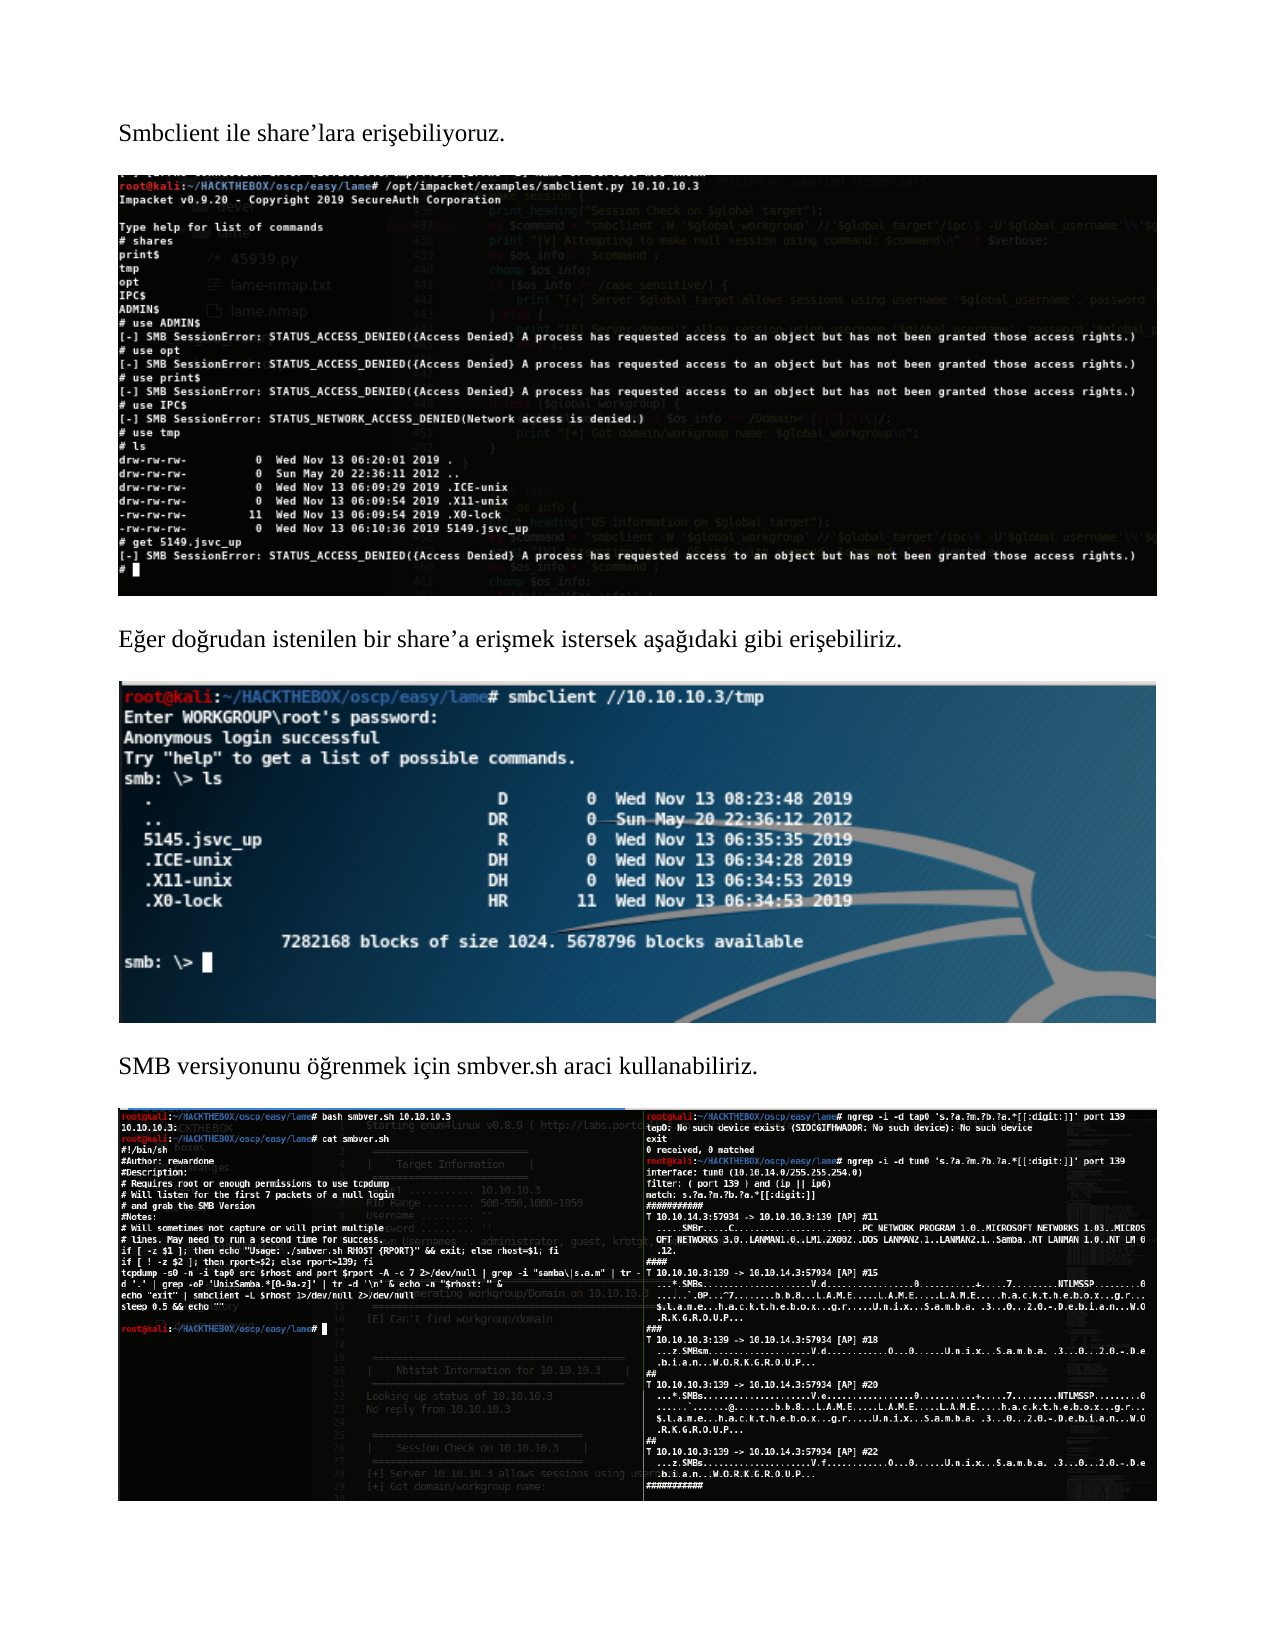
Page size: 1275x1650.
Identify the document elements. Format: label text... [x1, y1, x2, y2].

text Smbclient ile share’lara erişebiliyoruz. [118, 118, 1157, 147]
picture [118, 175, 1157, 596]
text SMB versiyonunu öğrenmek için smbver.sh araci kullanabiliriz. [118, 1051, 1157, 1080]
text Eğer doğrudan istenilen bir share’a erişmek istersek aşağıdaki gibi erişebiliriz. [118, 624, 1157, 653]
picture [119, 681, 1156, 1023]
picture [118, 1108, 1157, 1501]
